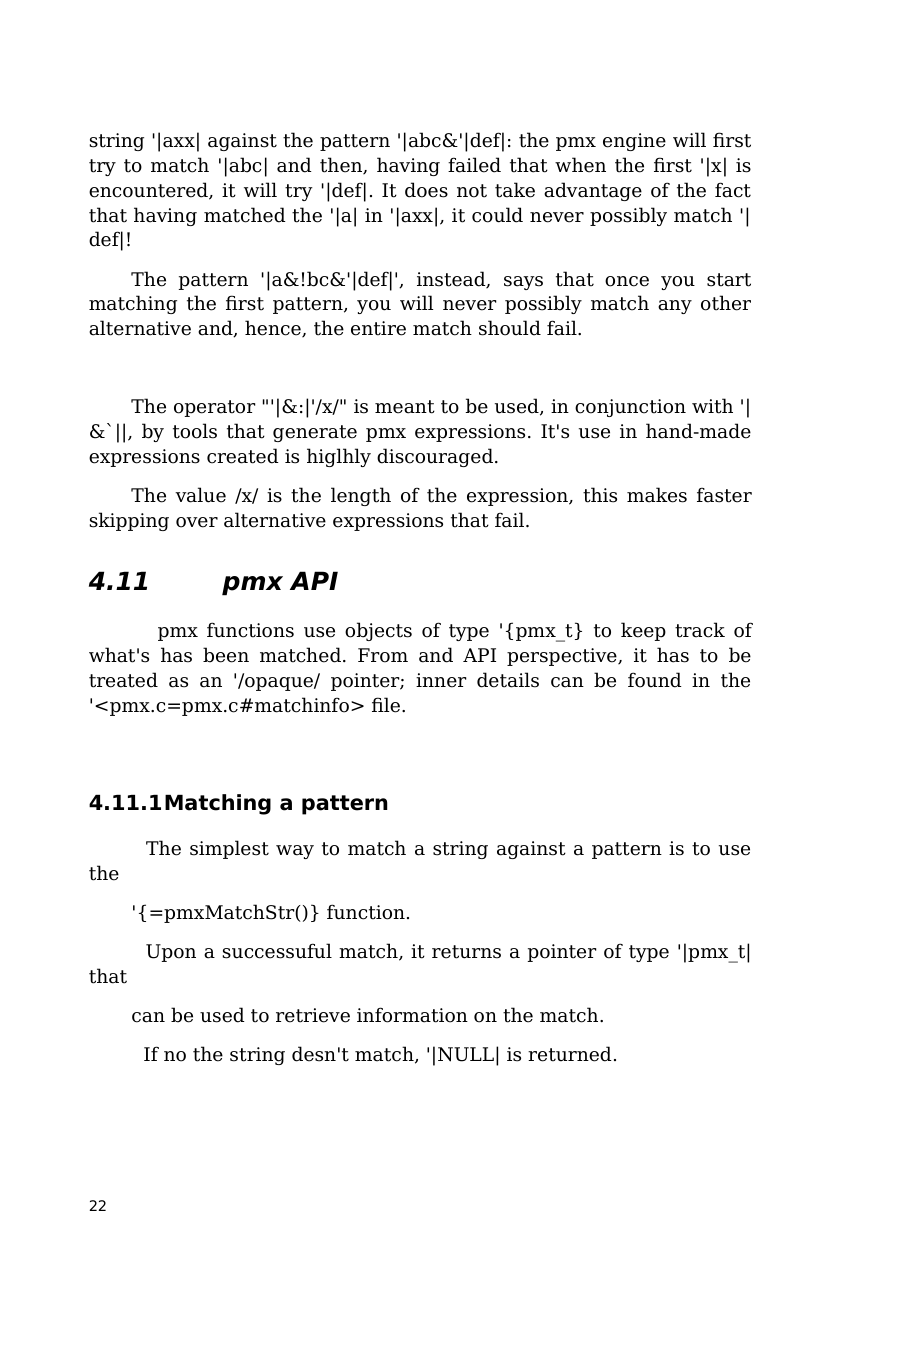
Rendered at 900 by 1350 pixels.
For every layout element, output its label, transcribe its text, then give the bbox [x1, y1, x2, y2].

text The operator "'|&:|'/x/" is meant to be used, in conjunction with '|&`||, by tools that generate pmx expressions. It's use in hand-made expressions created is higlhly discouraged. [88, 396, 752, 468]
text The simplest way to match a string against a pattern is to use the [88, 838, 752, 885]
text The pattern '|a&!bc&'|def|', instead, says that once you start matching the first pattern, you will never possibly match any other alternative and, hence, the entire match should fail. [88, 268, 752, 340]
text Upon a successuful match, it returns a pointer of type '|pmx_t| that [88, 941, 752, 988]
text The value /x/ is the length of the expression, this makes faster skipping over alternative expressions that fail. [88, 485, 752, 532]
subtitle pmx API [88, 567, 752, 596]
text If no the string desn't match, '|NULL| is returned. [88, 1044, 752, 1066]
text can be used to retrieve information on the match. [88, 1005, 752, 1027]
text string '|axx| against the pattern '|abc&'|def|: the pmx engine will first try to match '|abc| and then, having failed that when the first '|x| is encountered, it will try '|def|. It does not take advantage of the fact that having matched the '|a| in '|axx|, it could never possibly match '|def|! [88, 130, 752, 251]
text '{=pmxMatchStr()} function. [88, 902, 752, 924]
subtitle Matching a pattern [88, 791, 752, 815]
text pmx functions use objects of type '{pmx_t} to keep track of what's has been matched. From and API perspective, it has to be treated as an '/opaque/ pointer; inner details can be found in the '<pmx.c=pmx.c#matchinfo> file. [88, 620, 752, 717]
